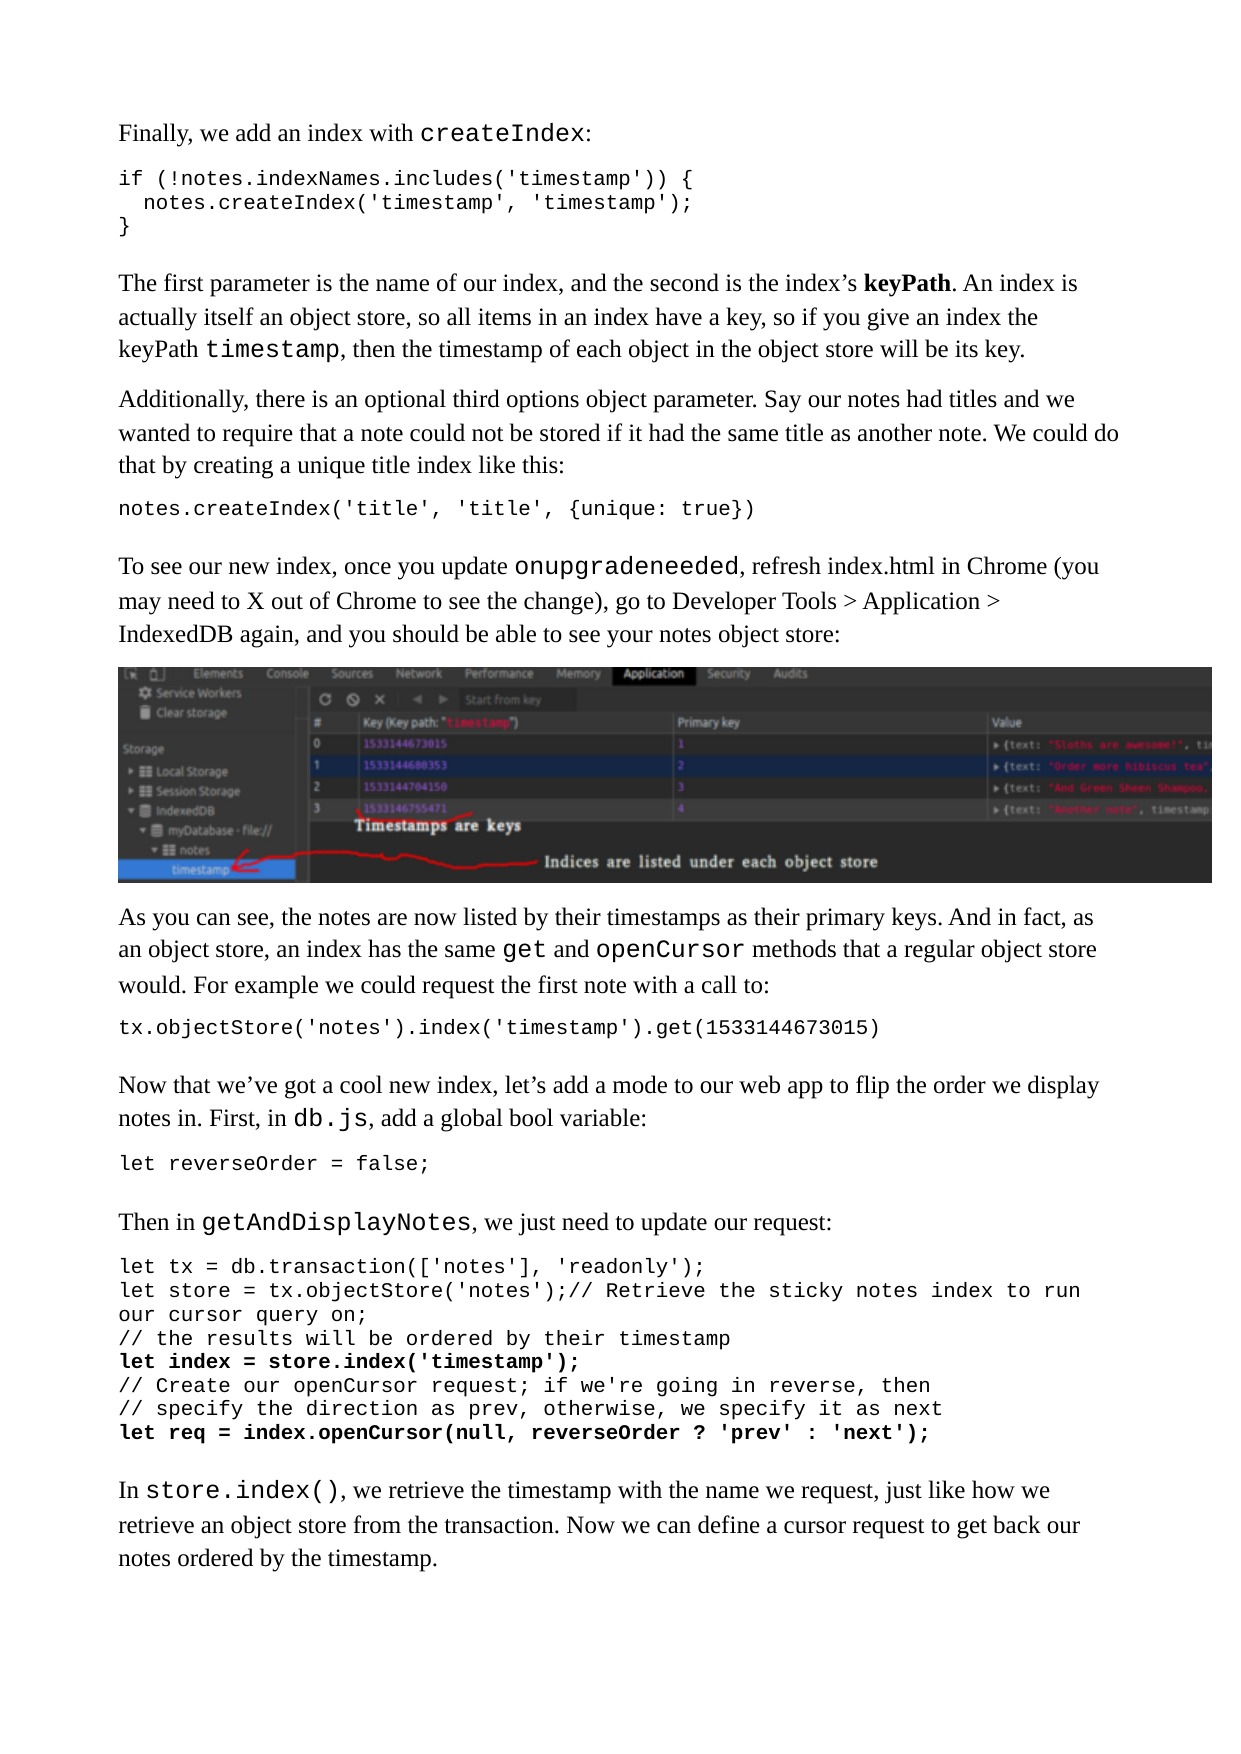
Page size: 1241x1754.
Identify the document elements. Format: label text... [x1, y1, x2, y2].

text Finally, we add an index with createIndex: [118, 118, 1122, 149]
picture [118, 667, 1212, 883]
text let store = tx.objectStore('notes');// Retrieve the sticky notes index to run our cursor query on; [118, 1280, 1122, 1327]
text if (!notes.indexNames.includes('timestamp')) { [118, 168, 1122, 192]
text The first parameter is the name of our index, and the second is the index’s keyPath. An index is actually itself an object store, so all items in an index have a key, so if you give an index the keyPath timestamp, then the timestamp of each object in the object store will be its key. [118, 268, 1122, 365]
text Additionally, there is an optional third options object parameter. Say our notes had titles and we wanted to require that a note could not be stored if it had the same title as another note. We could do that by creating a unique title index like this: [118, 384, 1122, 479]
text tx.objectStore('notes').index('timestamp').get(1533144673015) [118, 1017, 1122, 1041]
text // specify the direction as prev, otherwise, we specify it as next [118, 1398, 1122, 1422]
text notes.createIndex('timestamp', 'timestamp'); [118, 192, 1122, 215]
text Now that we’ve got a cool new index, let’s add a mode to our web app to flip the order we display notes in. First, in db.js, add a global bool variable: [118, 1070, 1122, 1134]
text let index = store.index('timestamp'); [118, 1351, 1122, 1375]
text let tx = db.transaction(['notes'], 'readonly'); [118, 1257, 1122, 1280]
text let req = index.openCursor(null, reverseOrder ? 'prev' : 'next'); [118, 1422, 1122, 1446]
text To see our new index, once you update onupgradeneeded, refresh index.html in Chrome (you may need to X out of Chrome to see the change), go to Developer Tools > Application > IndexedDB again, and you should be able to see your notes object store: [118, 551, 1122, 648]
text In store.index(), we retrieve the timestamp with the name we request, just like how we retrieve an object store from the transaction. Now we can define a cursor request to get back our notes ordered by the timestamp. [118, 1475, 1122, 1572]
text notes.createIndex('title', 'title', {unique: true}) [118, 498, 1122, 522]
text // Create our openCursor request; if we're going in reverse, then [118, 1375, 1122, 1398]
text let reverseOrder = false; [118, 1153, 1122, 1177]
text As you can see, the notes are now listed by their timestamps as their primary keys. And in fact, as an object store, an index has the same get and openCursor methods that a regular object store would. For example we could request the first note with a call to: [118, 902, 1122, 998]
text } [118, 215, 1122, 239]
text Then in getAndDisplayNotes, we just need to update our request: [118, 1207, 1122, 1237]
text // the results will be ordered by their timestamp [118, 1327, 1122, 1351]
